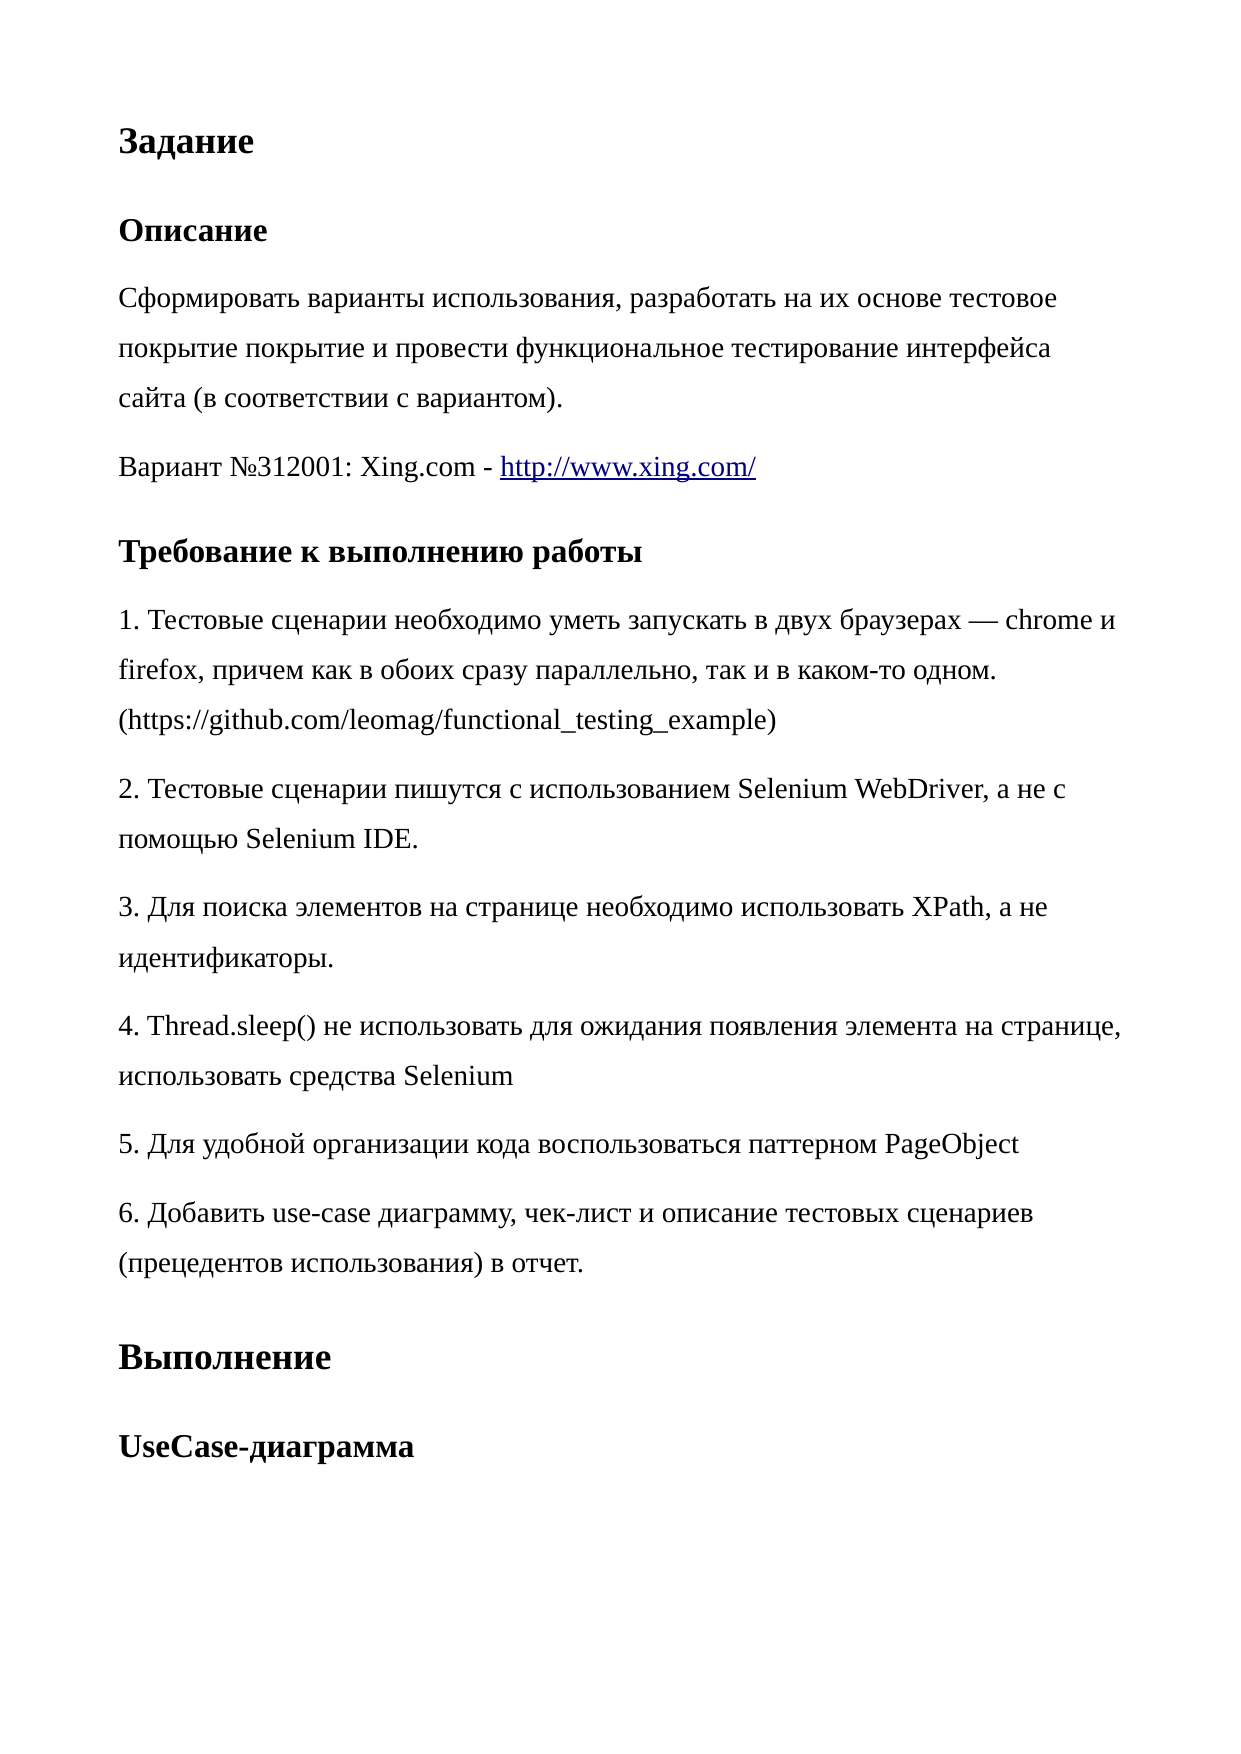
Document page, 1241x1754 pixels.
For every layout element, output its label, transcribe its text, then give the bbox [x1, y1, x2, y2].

subtitle Описание [118, 210, 1122, 248]
text 4. Thread.sleep() не использовать для ожидания появления элемента на странице, использовать средства Selenium [118, 1008, 1122, 1092]
text Сформировать варианты использования, разработать на их основе тестовое покрытие покрытие и провести функциональное тестирование интерфейса сайта (в соответствии с вариантом). [118, 280, 1122, 414]
text Вариант №312001: Xing.com - http://www.xing.com/ [118, 449, 1122, 482]
text 2. Тестовые сценарии пишутся с использованием Selenium WebDriver, а не с помощью Selenium IDE. [118, 771, 1122, 854]
subtitle Задание [118, 118, 1122, 161]
text 3. Для поиска элементов на странице необходимо использовать XPath, а не идентификаторы. [118, 889, 1122, 973]
text 1. Тестовые сценарии необходимо уметь запускать в двух браузерах — chrome и firefox, причем как в обоих сразу параллельно, так и в каком-то одном. (https://github.com/leomag/functional_testing_example) [118, 602, 1122, 736]
text 5. Для удобной организации кода воспользоваться паттерном PageObject [118, 1127, 1122, 1160]
subtitle Требование к выполнению работы [118, 532, 1122, 570]
subtitle UseCase-диаграмма [118, 1426, 1122, 1464]
text 6. Добавить use-case диаграмму, чек-лист и описание тестовых сценариев (прецедентов использования) в отчет. [118, 1195, 1122, 1279]
subtitle Выполнение [118, 1334, 1122, 1378]
